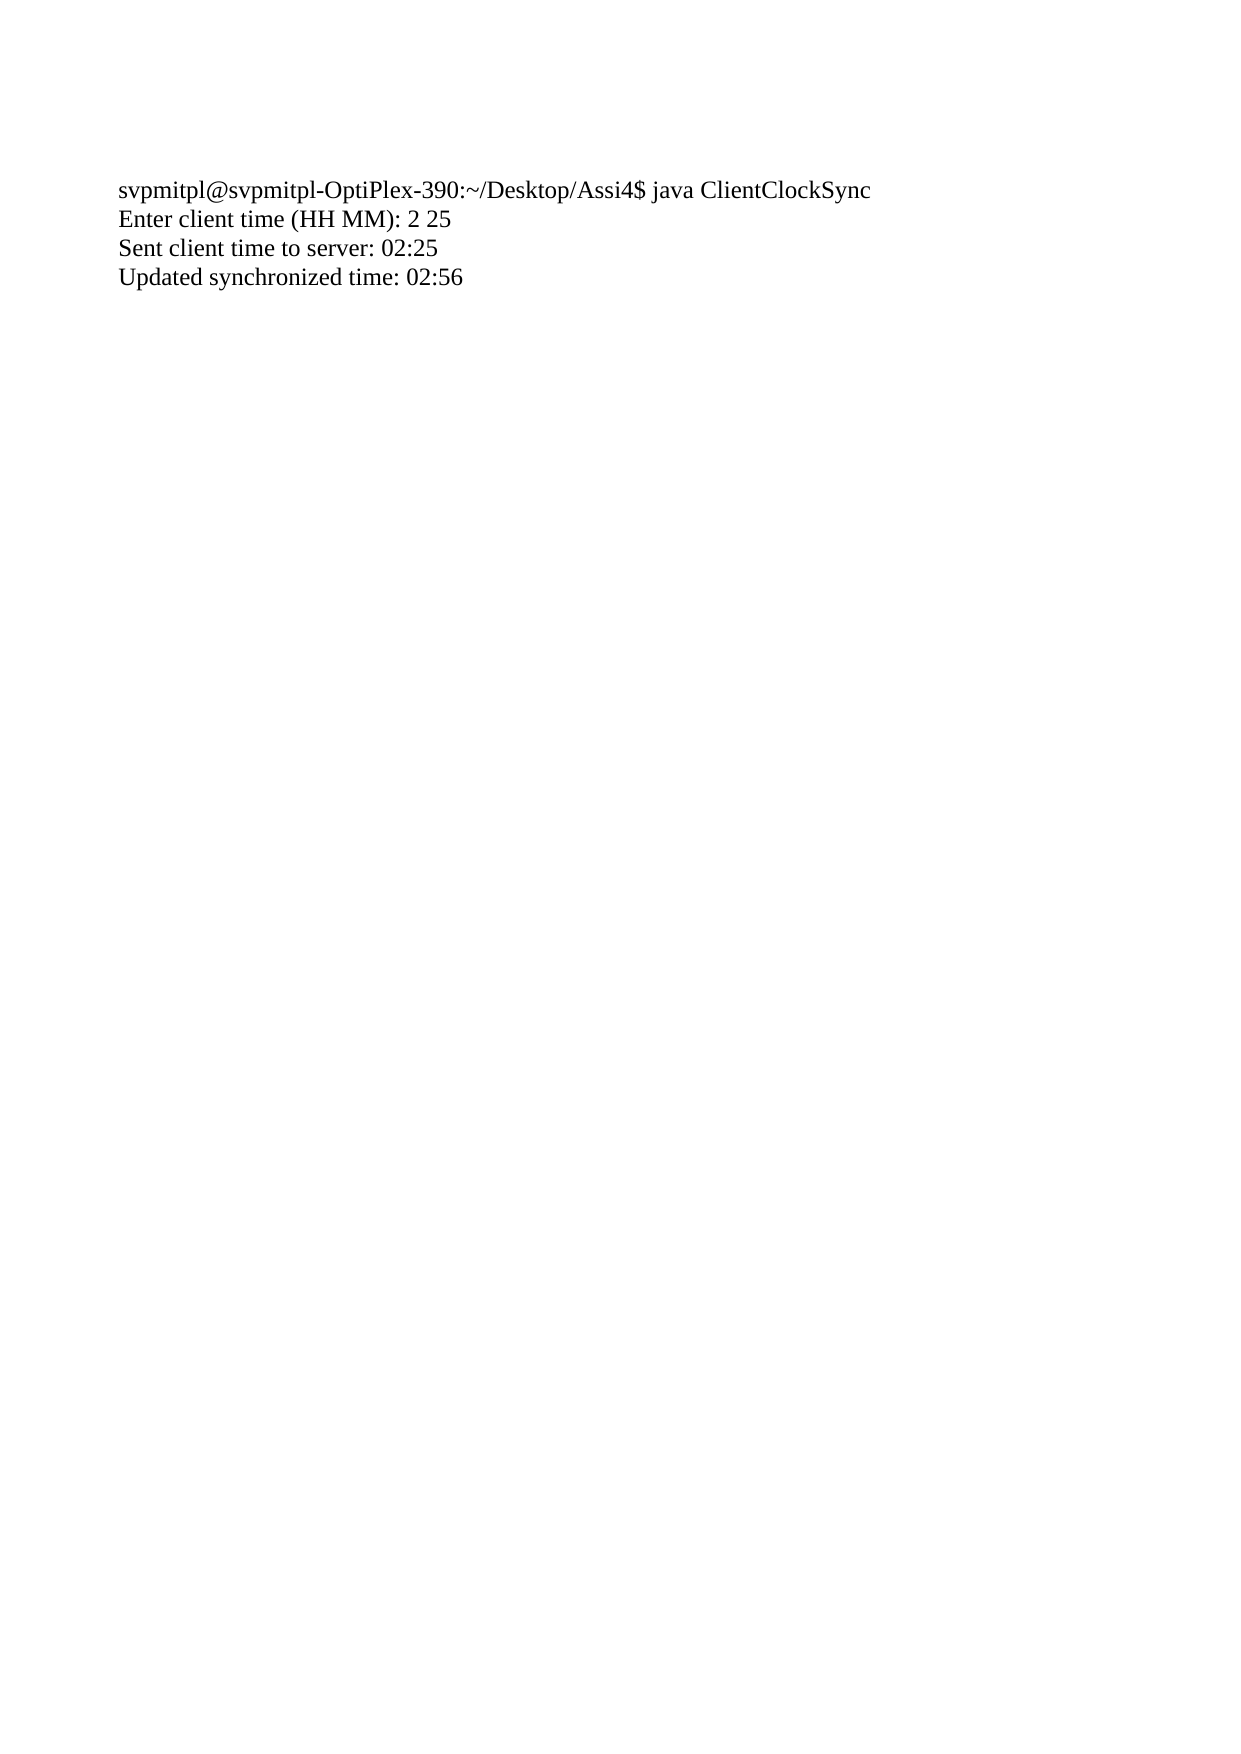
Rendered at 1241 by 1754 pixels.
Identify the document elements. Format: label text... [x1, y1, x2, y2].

text Sent client time to server: 02:25 [118, 233, 1122, 262]
text svpmitpl@svpmitpl-OptiPlex-390:~/Desktop/Assi4$ java ClientClockSync [118, 176, 1122, 204]
text Enter client time (HH MM): 2 25 [118, 204, 1122, 233]
text Updated synchronized time: 02:56 [118, 262, 1122, 291]
